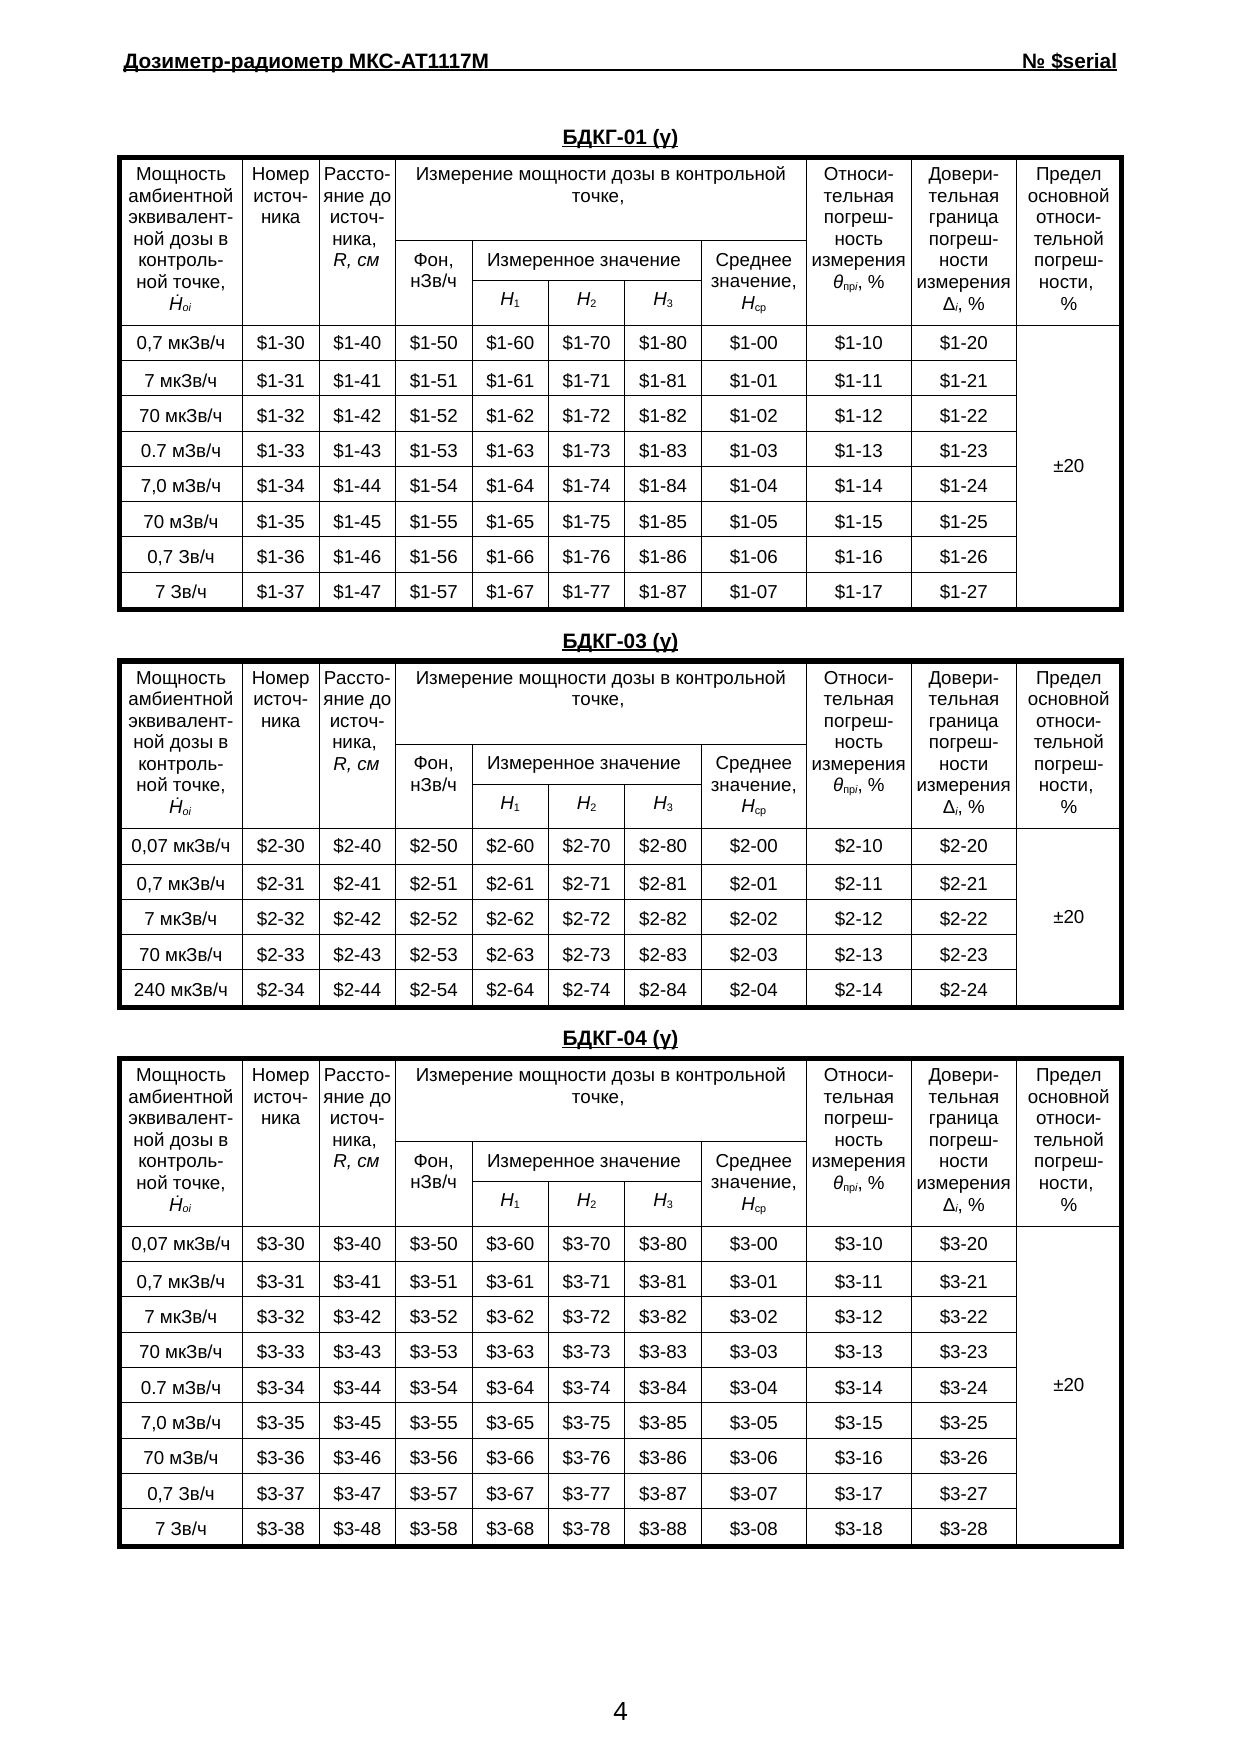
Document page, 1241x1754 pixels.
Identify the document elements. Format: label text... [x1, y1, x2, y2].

table_cell Довери-тельная граница погреш-ности измерения Δi, % [912, 1061, 1016, 1226]
table_cell $1-36 [243, 537, 319, 572]
table_cell $3-81 [625, 1262, 701, 1296]
table_cell $3-47 [320, 1474, 395, 1508]
table_cell $3-07 [702, 1474, 806, 1508]
table_cell $1-51 [396, 361, 472, 395]
table_cell $2-20 [912, 829, 1016, 863]
table_cell $1-45 [320, 502, 395, 536]
table_cell $1-27 [912, 573, 1016, 607]
table_cell $1-47 [320, 573, 395, 607]
table_cell $3-32 [243, 1297, 319, 1332]
table_cell $1-87 [625, 573, 701, 607]
table_cell $3-35 [243, 1403, 319, 1438]
table_cell $1-06 [702, 537, 806, 572]
table_cell $2-23 [912, 935, 1016, 969]
table_cell $3-20 [912, 1227, 1016, 1261]
table_cell $2-21 [912, 865, 1016, 899]
table_cell $2-31 [243, 865, 319, 899]
table_cell H3 [625, 281, 701, 324]
table_cell $3-75 [549, 1403, 624, 1438]
table_cell $1-73 [549, 432, 624, 466]
table_cell 70 мЗв/ч [122, 1439, 242, 1473]
table_cell $2-52 [396, 900, 472, 934]
table_cell H3 [625, 785, 701, 828]
table_cell $3-10 [807, 1227, 911, 1261]
table_cell $2-44 [320, 970, 395, 1005]
table_cell $3-56 [396, 1439, 472, 1473]
table_cell $2-01 [702, 865, 806, 899]
table_cell $1-54 [396, 467, 472, 501]
table_cell 0.7 мЗв/ч [122, 1368, 242, 1402]
table_cell Номер источ-ника [243, 1061, 319, 1226]
table_cell $3-82 [625, 1297, 701, 1332]
table_cell $1-24 [912, 467, 1016, 501]
table_cell $3-88 [625, 1509, 701, 1543]
table_cell $1-82 [625, 396, 701, 431]
table_cell $1-10 [807, 326, 911, 360]
table_cell $1-63 [473, 432, 548, 466]
table_cell $1-26 [912, 537, 1016, 572]
table_cell Номер источ-ника [243, 160, 319, 324]
table_cell $1-13 [807, 432, 911, 466]
table_cell $1-21 [912, 361, 1016, 395]
table_cell 0,7 мкЗв/ч [122, 326, 242, 360]
table_cell $2-73 [549, 935, 624, 969]
table_cell Измерение мощности дозы в контрольной точке, [396, 664, 806, 744]
table_cell $1-43 [320, 432, 395, 466]
table_cell $3-16 [807, 1439, 911, 1473]
table_cell Измеренное значение [473, 745, 701, 783]
table_cell $2-54 [396, 970, 472, 1005]
table_cell $3-83 [625, 1333, 701, 1367]
table_cell $1-75 [549, 502, 624, 536]
table_cell $1-14 [807, 467, 911, 501]
table_cell $1-62 [473, 396, 548, 431]
table_cell $1-05 [702, 502, 806, 536]
table_cell $3-67 [473, 1474, 548, 1508]
table_cell $1-55 [396, 502, 472, 536]
table_cell 7 мкЗв/ч [122, 900, 242, 934]
table_cell 0,07 мкЗв/ч [122, 1227, 242, 1261]
table_cell $2-02 [702, 900, 806, 934]
table_cell Относи-тельная погреш-ность измерения θпрi, % [807, 160, 911, 324]
table_cell 70 мкЗв/ч [122, 1333, 242, 1367]
table_cell $1-30 [243, 326, 319, 360]
table_cell $3-80 [625, 1227, 701, 1261]
table_cell $3-73 [549, 1333, 624, 1367]
table_cell $3-28 [912, 1509, 1016, 1543]
table_cell $1-50 [396, 326, 472, 360]
table_cell $3-64 [473, 1368, 548, 1402]
table_cell H1 [473, 785, 548, 828]
table_cell $3-26 [912, 1439, 1016, 1473]
table_cell $2-83 [625, 935, 701, 969]
table_cell $3-33 [243, 1333, 319, 1367]
table_cell $1-32 [243, 396, 319, 431]
table_cell $3-60 [473, 1227, 548, 1261]
table_cell $3-42 [320, 1297, 395, 1332]
table_cell $1-80 [625, 326, 701, 360]
table_cell $3-68 [473, 1509, 548, 1543]
table_header БДКГ-03 (γ) [119, 612, 1121, 658]
table_cell $3-06 [702, 1439, 806, 1473]
table_cell $3-63 [473, 1333, 548, 1367]
table_cell $2-24 [912, 970, 1016, 1005]
table_cell $1-03 [702, 432, 806, 466]
table_cell $3-11 [807, 1262, 911, 1296]
table_cell ±20 [1017, 829, 1119, 1005]
table_cell $2-80 [625, 829, 701, 863]
table_cell $2-13 [807, 935, 911, 969]
table_cell $1-76 [549, 537, 624, 572]
table_cell $3-76 [549, 1439, 624, 1473]
table_cell Измеренное значение [473, 241, 701, 280]
table_cell $2-41 [320, 865, 395, 899]
table_cell $1-84 [625, 467, 701, 501]
table_cell $1-46 [320, 537, 395, 572]
table_cell $1-52 [396, 396, 472, 431]
table_cell Относи-тельная погреш-ность измерения θпрi, % [807, 664, 911, 828]
table_cell Довери-тельная граница погреш-ности измерения Δi, % [912, 664, 1016, 828]
table_cell $1-22 [912, 396, 1016, 431]
table_cell $1-77 [549, 573, 624, 607]
table_cell Среднее значение, Hср [702, 745, 806, 828]
table_cell 70 мкЗв/ч [122, 935, 242, 969]
table_cell $3-57 [396, 1474, 472, 1508]
table_cell $2-40 [320, 829, 395, 863]
table_cell $3-38 [243, 1509, 319, 1543]
table_cell Среднее значение, Hср [702, 1142, 806, 1226]
table_cell H2 [549, 1182, 624, 1226]
table_cell ±20 [1017, 326, 1119, 607]
table_cell $2-53 [396, 935, 472, 969]
table_cell $1-81 [625, 361, 701, 395]
table_cell 0,7 Зв/ч [122, 1474, 242, 1508]
table_cell $3-22 [912, 1297, 1016, 1332]
table_cell $2-71 [549, 865, 624, 899]
table_cell $2-11 [807, 865, 911, 899]
table_cell $3-17 [807, 1474, 911, 1508]
table_cell $3-62 [473, 1297, 548, 1332]
table_cell Относи-тельная погреш-ность измерения θпрi, % [807, 1061, 911, 1226]
table_cell $2-04 [702, 970, 806, 1005]
table_cell $1-44 [320, 467, 395, 501]
table_cell $2-22 [912, 900, 1016, 934]
table_cell $1-64 [473, 467, 548, 501]
table_cell $3-41 [320, 1262, 395, 1296]
table_cell $1-02 [702, 396, 806, 431]
table_cell $3-27 [912, 1474, 1016, 1508]
table_cell H3 [625, 1182, 701, 1226]
table_cell Предел основной относи-тельной погреш-ности, % [1017, 160, 1119, 324]
table_cell $3-85 [625, 1403, 701, 1438]
table_cell $3-36 [243, 1439, 319, 1473]
table_cell $1-12 [807, 396, 911, 431]
table_cell $3-05 [702, 1403, 806, 1438]
table_cell Фон, нЗв/ч [396, 1142, 472, 1226]
table_cell Номер источ-ника [243, 664, 319, 828]
table_cell Рассто-яние до источ-ника, R, см [320, 160, 395, 324]
table_cell $3-14 [807, 1368, 911, 1402]
table_cell $3-15 [807, 1403, 911, 1438]
table_cell $3-72 [549, 1297, 624, 1332]
table_cell $1-72 [549, 396, 624, 431]
table_cell H1 [473, 1182, 548, 1226]
table_cell $1-23 [912, 432, 1016, 466]
table_cell 0,7 Зв/ч [122, 537, 242, 572]
table_cell $2-50 [396, 829, 472, 863]
table_cell $2-00 [702, 829, 806, 863]
table_cell $3-77 [549, 1474, 624, 1508]
table_cell Измерение мощности дозы в контрольной точке, [396, 160, 806, 240]
table_cell $3-48 [320, 1509, 395, 1543]
table_cell $1-74 [549, 467, 624, 501]
table_cell $2-62 [473, 900, 548, 934]
table_cell $2-12 [807, 900, 911, 934]
table_cell $1-34 [243, 467, 319, 501]
table_cell $3-08 [702, 1509, 806, 1543]
table_cell H2 [549, 281, 624, 324]
table_cell $2-03 [702, 935, 806, 969]
table_cell $3-74 [549, 1368, 624, 1402]
table_cell $2-63 [473, 935, 548, 969]
table_cell $1-53 [396, 432, 472, 466]
table_cell 7 мкЗв/ч [122, 361, 242, 395]
table_cell $1-31 [243, 361, 319, 395]
table_cell $1-65 [473, 502, 548, 536]
table_cell $1-56 [396, 537, 472, 572]
table_cell $3-34 [243, 1368, 319, 1402]
table_cell $2-51 [396, 865, 472, 899]
table_cell $3-58 [396, 1509, 472, 1543]
table_cell $3-40 [320, 1227, 395, 1261]
table_cell $2-14 [807, 970, 911, 1005]
table_cell $3-86 [625, 1439, 701, 1473]
table_cell 70 мкЗв/ч [122, 396, 242, 431]
table_cell $1-17 [807, 573, 911, 607]
table_cell $3-37 [243, 1474, 319, 1508]
table_cell $1-25 [912, 502, 1016, 536]
table_cell Предел основной относи-тельной погреш-ности, % [1017, 664, 1119, 828]
table_cell $2-32 [243, 900, 319, 934]
table_cell 0,7 мкЗв/ч [122, 865, 242, 899]
table_cell $2-72 [549, 900, 624, 934]
table_cell Измеренное значение [473, 1142, 701, 1181]
table_cell 70 мЗв/ч [122, 502, 242, 536]
table_cell $3-66 [473, 1439, 548, 1473]
table_cell $2-84 [625, 970, 701, 1005]
table_cell $2-74 [549, 970, 624, 1005]
table_cell $1-37 [243, 573, 319, 607]
table_cell $3-45 [320, 1403, 395, 1438]
table_cell $3-24 [912, 1368, 1016, 1402]
table_cell $3-53 [396, 1333, 472, 1367]
table_cell Предел основной относи-тельной погреш-ности, % [1017, 1061, 1119, 1226]
table_cell $2-82 [625, 900, 701, 934]
table_cell $3-44 [320, 1368, 395, 1402]
table_cell $3-52 [396, 1297, 472, 1332]
table_cell $3-31 [243, 1262, 319, 1296]
table_cell 0.7 мЗв/ч [122, 432, 242, 466]
table_cell Мощность амбиентной эквивалент-ной дозы в контроль- ной точке, Ḣoi [122, 664, 242, 828]
table_cell $1-57 [396, 573, 472, 607]
table_cell $1-83 [625, 432, 701, 466]
table_cell $2-30 [243, 829, 319, 863]
table_cell $1-35 [243, 502, 319, 536]
table_cell $1-71 [549, 361, 624, 395]
table_cell Фон, нЗв/ч [396, 241, 472, 324]
table_cell $2-34 [243, 970, 319, 1005]
table_cell $3-84 [625, 1368, 701, 1402]
table_cell Рассто-яние до источ-ника, R, см [320, 1061, 395, 1226]
table_cell 7 мкЗв/ч [122, 1297, 242, 1332]
table_cell Мощность амбиентной эквивалент-ной дозы в контроль- ной точке, Ḣoi [122, 1061, 242, 1226]
table_cell $1-00 [702, 326, 806, 360]
table_cell $3-23 [912, 1333, 1016, 1367]
table_cell $3-65 [473, 1403, 548, 1438]
table_cell $3-03 [702, 1333, 806, 1367]
table_cell 7,0 мЗв/ч [122, 467, 242, 501]
table_cell $1-60 [473, 326, 548, 360]
table_cell $2-81 [625, 865, 701, 899]
table_cell $3-61 [473, 1262, 548, 1296]
table_cell $3-30 [243, 1227, 319, 1261]
table_cell $3-01 [702, 1262, 806, 1296]
table_cell $2-33 [243, 935, 319, 969]
table_cell $3-21 [912, 1262, 1016, 1296]
table_cell H1 [473, 281, 548, 324]
table_cell Мощность амбиентной эквивалент-ной дозы в контроль- ной точке, Ḣoi [122, 160, 242, 324]
table_cell $3-46 [320, 1439, 395, 1473]
table_cell Среднее значение, Hср [702, 241, 806, 324]
table_cell $1-41 [320, 361, 395, 395]
table_cell 7 Зв/ч [122, 1509, 242, 1543]
table_cell $3-00 [702, 1227, 806, 1261]
table_cell $1-20 [912, 326, 1016, 360]
table_cell $1-61 [473, 361, 548, 395]
table_header БДКГ-04 (γ) [119, 1010, 1121, 1056]
table_cell Фон, нЗв/ч [396, 745, 472, 828]
table_cell $1-07 [702, 573, 806, 607]
table_cell 7 Зв/ч [122, 573, 242, 607]
table_cell $1-67 [473, 573, 548, 607]
table_cell $3-70 [549, 1227, 624, 1261]
table_cell 7,0 мЗв/ч [122, 1403, 242, 1438]
table_cell $1-85 [625, 502, 701, 536]
table_cell $1-70 [549, 326, 624, 360]
table_cell $3-71 [549, 1262, 624, 1296]
table_cell $3-04 [702, 1368, 806, 1402]
table_cell $3-18 [807, 1509, 911, 1543]
table_cell $2-64 [473, 970, 548, 1005]
table_cell 0,07 мкЗв/ч [122, 829, 242, 863]
table_cell $3-43 [320, 1333, 395, 1367]
table_cell $1-42 [320, 396, 395, 431]
table_cell $3-12 [807, 1297, 911, 1332]
table_cell Измерение мощности дозы в контрольной точке, [396, 1061, 806, 1141]
table_cell $3-25 [912, 1403, 1016, 1438]
table_cell $3-87 [625, 1474, 701, 1508]
table_cell $3-50 [396, 1227, 472, 1261]
table_cell Рассто-яние до источ-ника, R, см [320, 664, 395, 828]
table_cell $1-04 [702, 467, 806, 501]
table_cell $1-16 [807, 537, 911, 572]
table_cell $2-43 [320, 935, 395, 969]
table_cell H2 [549, 785, 624, 828]
table_cell $1-33 [243, 432, 319, 466]
table_cell $2-42 [320, 900, 395, 934]
table_cell $1-40 [320, 326, 395, 360]
table_cell $1-15 [807, 502, 911, 536]
table_cell $3-02 [702, 1297, 806, 1332]
table_cell 240 мкЗв/ч [122, 970, 242, 1005]
table_cell $3-13 [807, 1333, 911, 1367]
table_cell $1-66 [473, 537, 548, 572]
table_cell $3-51 [396, 1262, 472, 1296]
table_cell Довери-тельная граница погреш-ности измерения Δi, % [912, 160, 1016, 324]
table_header БДКГ-01 (γ) [119, 109, 1121, 155]
table_cell $2-61 [473, 865, 548, 899]
table_cell $1-86 [625, 537, 701, 572]
table_cell ±20 [1017, 1227, 1119, 1543]
table_cell $1-11 [807, 361, 911, 395]
table_cell $2-60 [473, 829, 548, 863]
table_cell $3-54 [396, 1368, 472, 1402]
table_cell $3-55 [396, 1403, 472, 1438]
table_cell 0,7 мкЗв/ч [122, 1262, 242, 1296]
table_cell $1-01 [702, 361, 806, 395]
table_cell $3-78 [549, 1509, 624, 1543]
table_cell $2-10 [807, 829, 911, 863]
table_cell $2-70 [549, 829, 624, 863]
